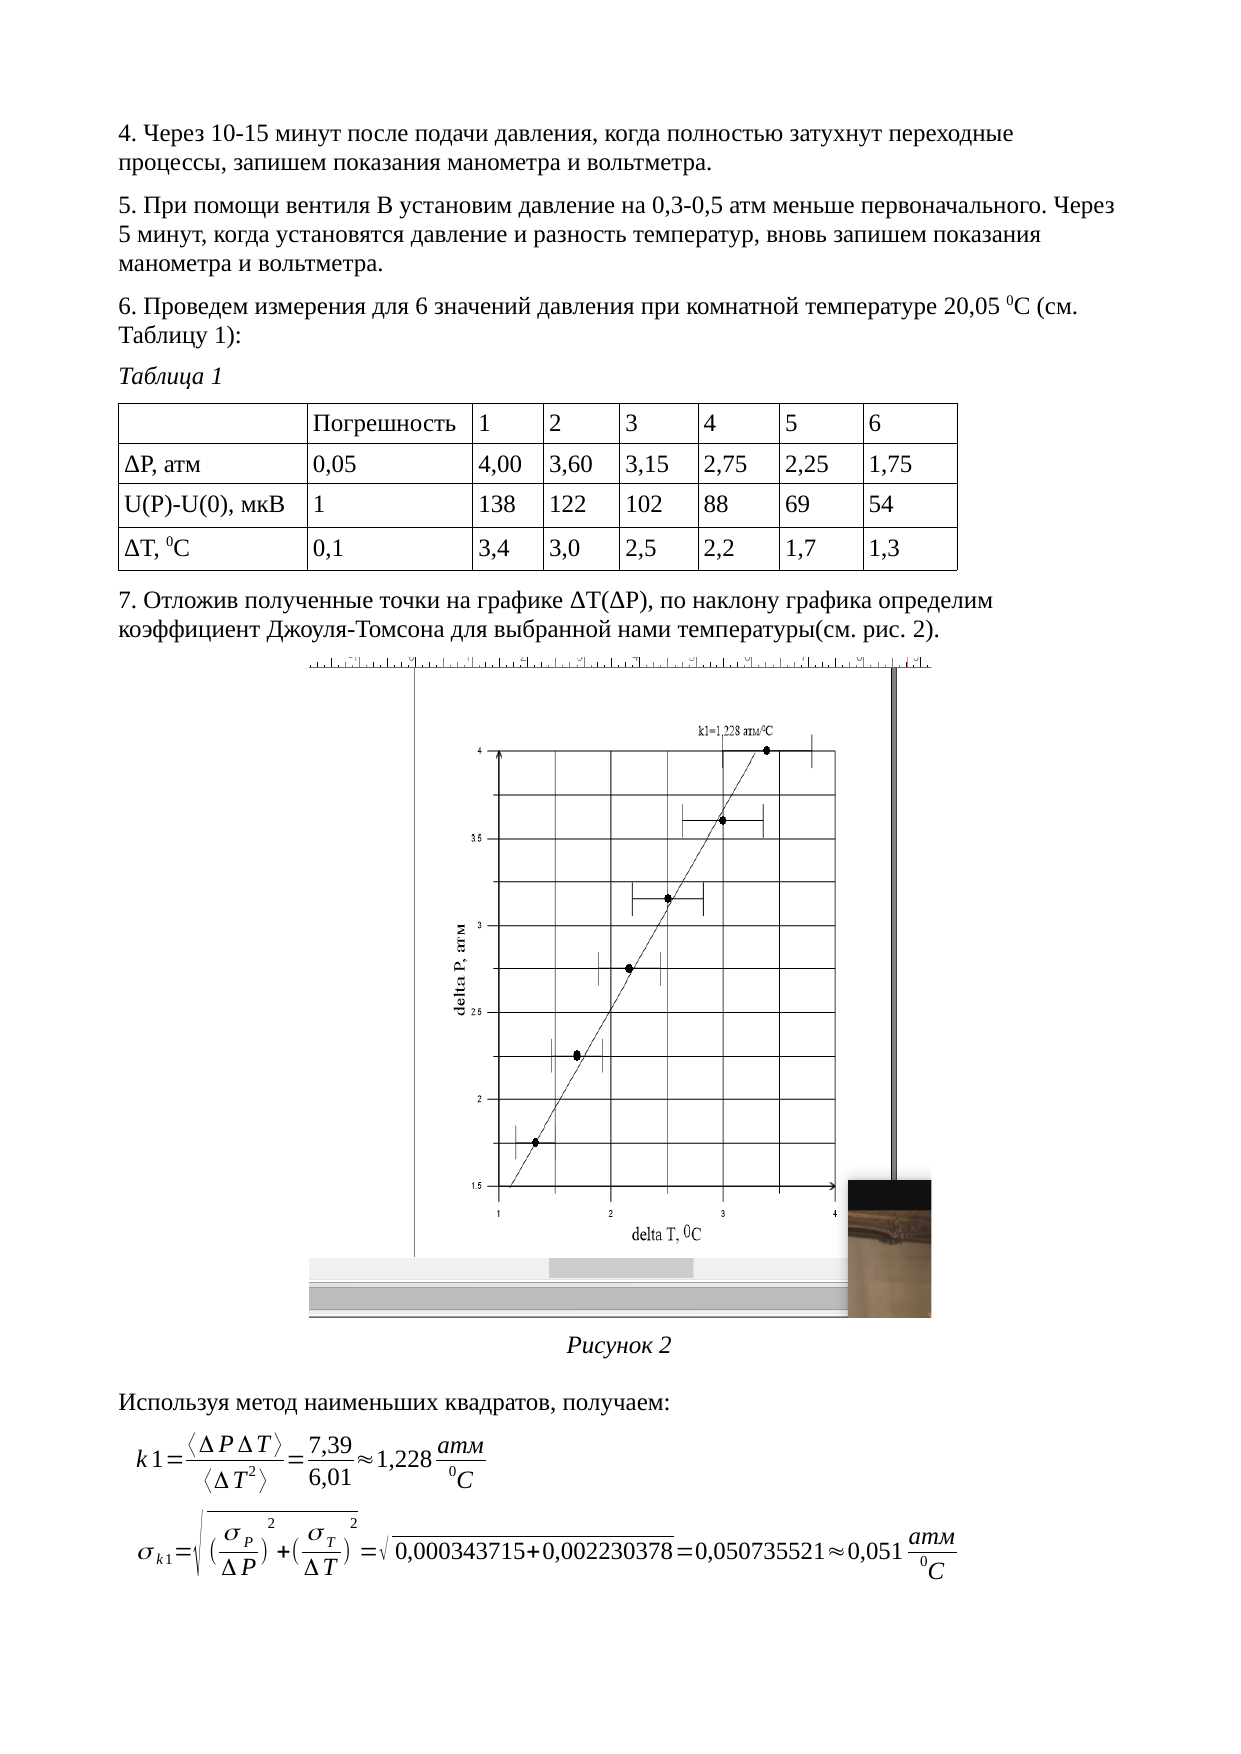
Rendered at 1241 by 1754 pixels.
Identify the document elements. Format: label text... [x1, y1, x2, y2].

table_cell 2,75 [699, 444, 779, 483]
text Рисунок 2 [118, 1331, 1122, 1359]
table_cell 3,4 [473, 528, 543, 570]
table_cell 2,2 [699, 528, 779, 570]
table_cell 88 [699, 484, 779, 527]
picture [470, 657, 932, 1318]
table_cell 2,25 [780, 444, 863, 483]
text Используя метод наименьших квадратов, получаем: [118, 1387, 1122, 1415]
table_cell 69 [780, 484, 863, 527]
table_cell U(P)-U(0), мкВ [119, 484, 307, 527]
table_header 6 [864, 404, 957, 443]
table_cell 0,05 [308, 444, 472, 483]
table_cell 1,75 [864, 444, 957, 483]
table_cell 1 [308, 484, 472, 527]
table_cell 54 [864, 484, 957, 527]
table_cell 3,15 [620, 444, 698, 483]
table_cell 4,00 [473, 444, 543, 483]
table_cell ΔP, атм [119, 444, 307, 483]
table_cell 1,3 [864, 528, 957, 570]
text 6. Проведем измерения для 6 значений давления при комнатной температуре 20,05 0C (см. Таблицу 1): [118, 291, 1122, 349]
text 5. При помощи вентиля В установим давление на 0,3-0,5 атм меньше первоначального. Через 5 минут, когда установятся давление и разность температур, вновь запишем показания манометра и вольтметра. [118, 190, 1122, 277]
table_cell 3,0 [544, 528, 619, 570]
table_cell 3,60 [544, 444, 619, 483]
table_cell ΔT, 0C [119, 528, 307, 570]
table_cell 122 [544, 484, 619, 527]
text 4. Через 10-15 минут после подачи давления, когда полностью затухнут переходные процессы, запишем показания манометра и вольтметра. [118, 118, 1122, 176]
text Таблица 1 [118, 361, 1122, 390]
text 7. Отложив полученные точки на графике ΔТ(ΔP), по наклону графика определим коэффициент Джоуля-Томсона для выбранной нами температуры(см. рис. 2). [118, 585, 1122, 643]
table_cell 102 [620, 484, 698, 527]
table_header 5 [780, 404, 863, 443]
table_header Погрешность [308, 404, 472, 443]
table_header 1 [473, 404, 543, 443]
table_header 4 [699, 404, 779, 443]
table_cell 138 [473, 484, 543, 527]
table_cell 1,7 [780, 528, 863, 570]
table_header 2 [544, 404, 619, 443]
table_header 3 [620, 404, 698, 443]
table_cell 2,5 [620, 528, 698, 570]
table_cell 0,1 [308, 528, 472, 570]
table_header [119, 404, 307, 443]
